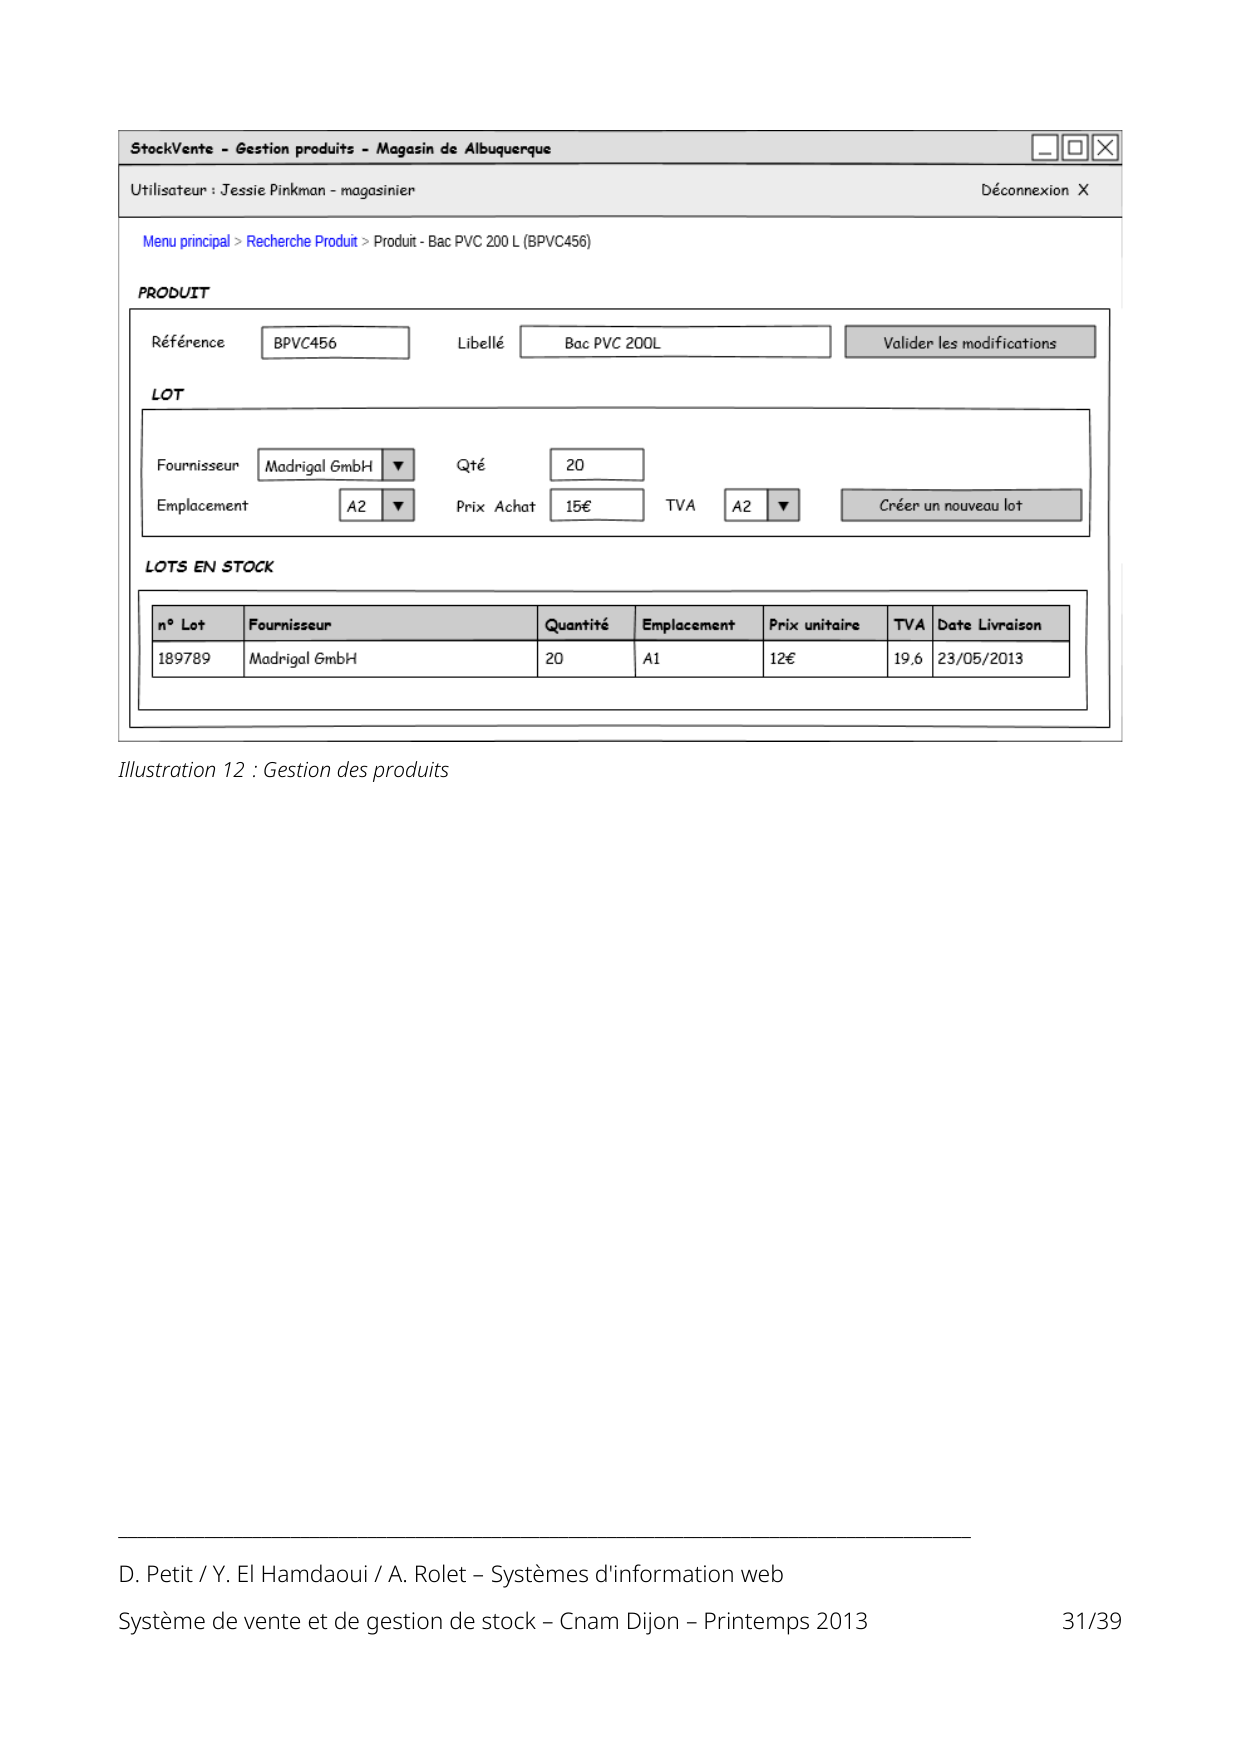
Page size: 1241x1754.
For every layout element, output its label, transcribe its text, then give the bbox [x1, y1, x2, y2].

text Illustration 12 : Gestion des produits [118, 742, 1122, 784]
picture [118, 130, 1123, 742]
